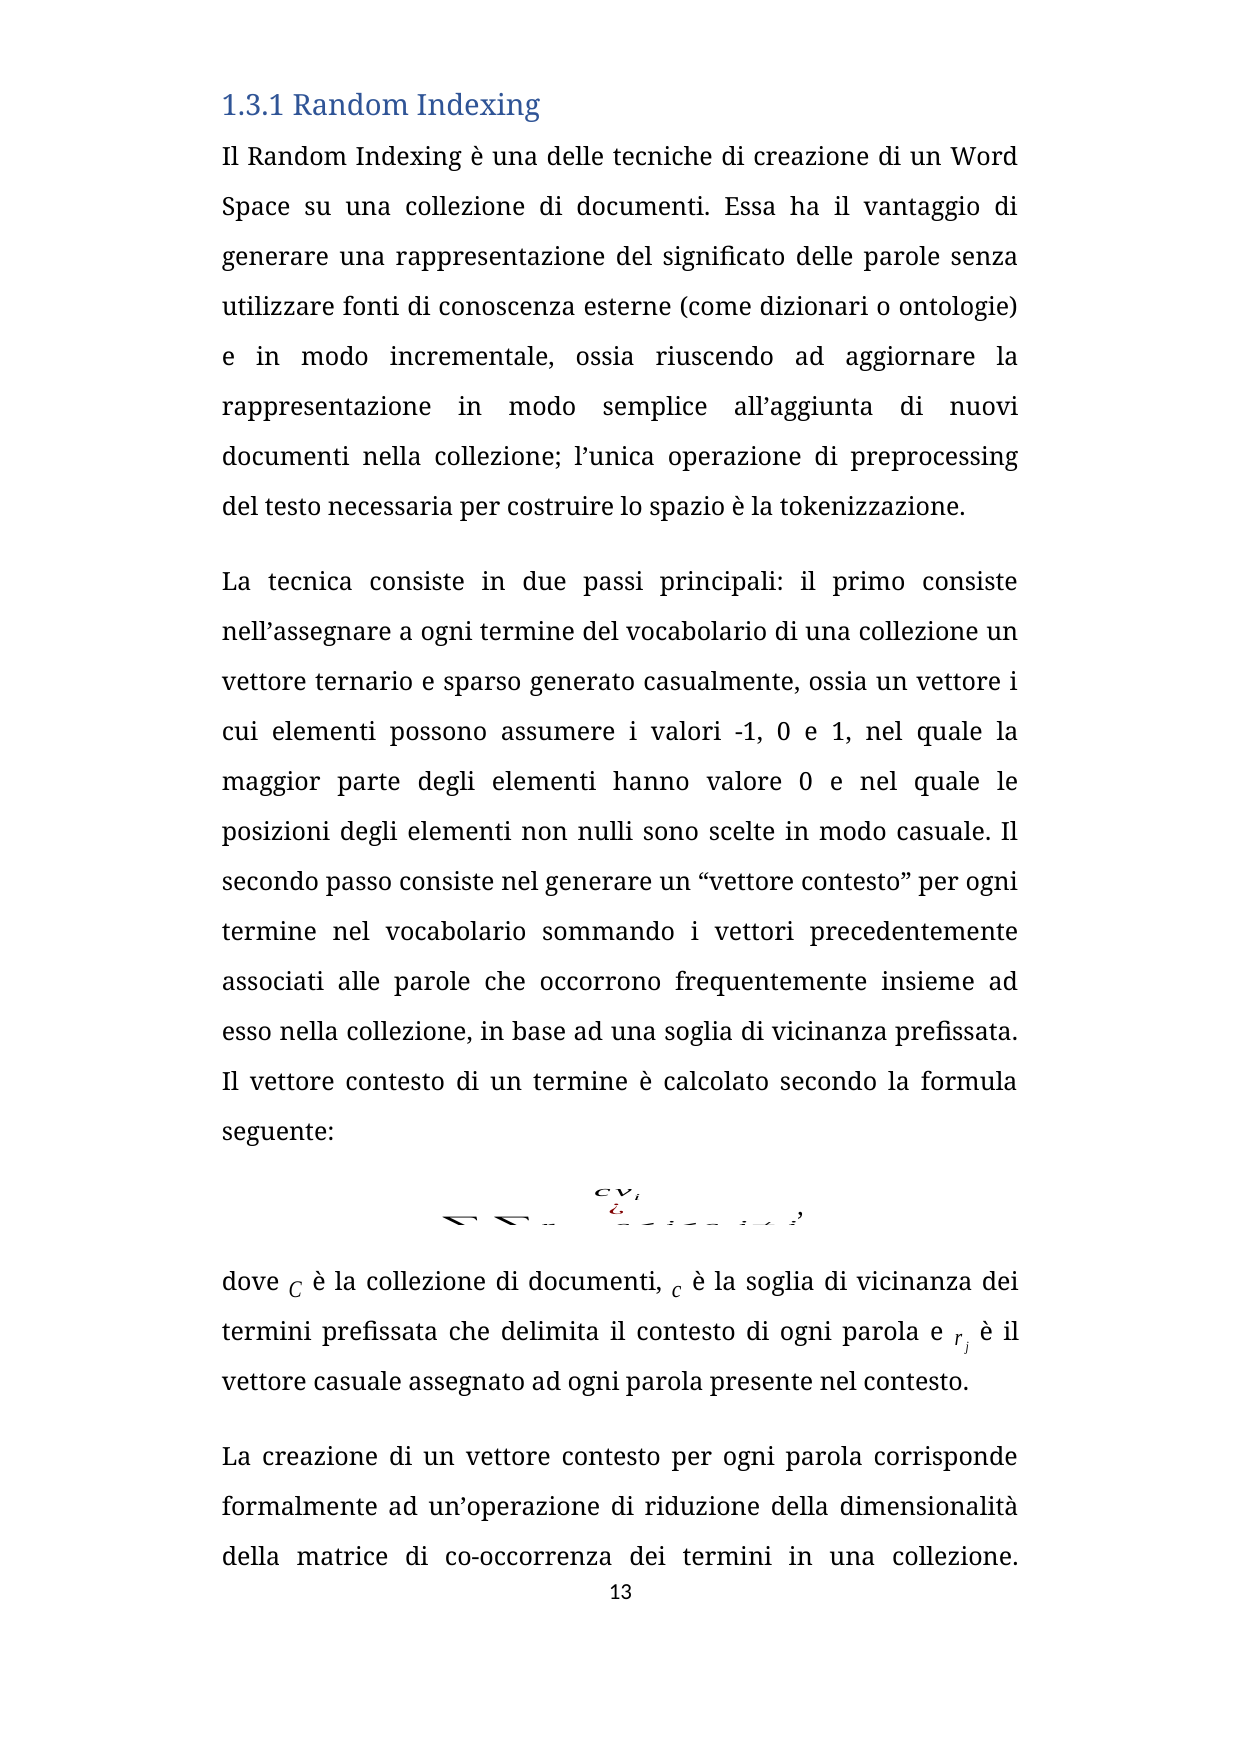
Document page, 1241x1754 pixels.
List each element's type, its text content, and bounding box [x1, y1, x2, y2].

text La creazione di un vettore contesto per ogni parola corrisponde formalmente ad un’operazione di riduzione della dimensionalità della matrice di co-occorrenza dei termini in una collezione. [222, 1425, 1019, 1575]
text , [222, 1175, 1019, 1225]
text dove è la collezione di documenti, è la soglia di vicinanza dei termini prefissata che delimita il contesto di ogni parola e è il vettore casuale assegnato ad ogni parola presente nel contesto. [222, 1250, 1019, 1400]
text La tecnica consiste in due passi principali: il primo consiste nell’assegnare a ogni termine del vocabolario di una collezione un vettore ternario e sparso generato casualmente, ossia un vettore i cui elementi possono assumere i valori -1, 0 e 1, nel quale la maggior parte degli elementi hanno valore 0 e nel quale le posizioni degli elementi non nulli sono scelte in modo casuale. Il secondo passo consiste nel generare un “vettore contesto” per ogni termine nel vocabolario sommando i vettori precedentemente associati alle parole che occorrono frequentemente insieme ad esso nella collezione, in base ad una soglia di vicinanza prefissata. Il vettore contesto di un termine è calcolato secondo la formula seguente: [222, 550, 1019, 1150]
subtitle 1.3.1 Random Indexing [221, 75, 1019, 125]
text Il Random Indexing è una delle tecniche di creazione di un Word Space su una collezione di documenti. Essa ha il vantaggio di generare una rappresentazione del significato delle parole senza utilizzare fonti di conoscenza esterne (come dizionari o ontologie) e in modo incrementale, ossia riuscendo ad aggiornare la rappresentazione in modo semplice all’aggiunta di nuovi documenti nella collezione; l’unica operazione di preprocessing del testo necessaria per costruire lo spazio è la tokenizzazione. [222, 125, 1019, 525]
